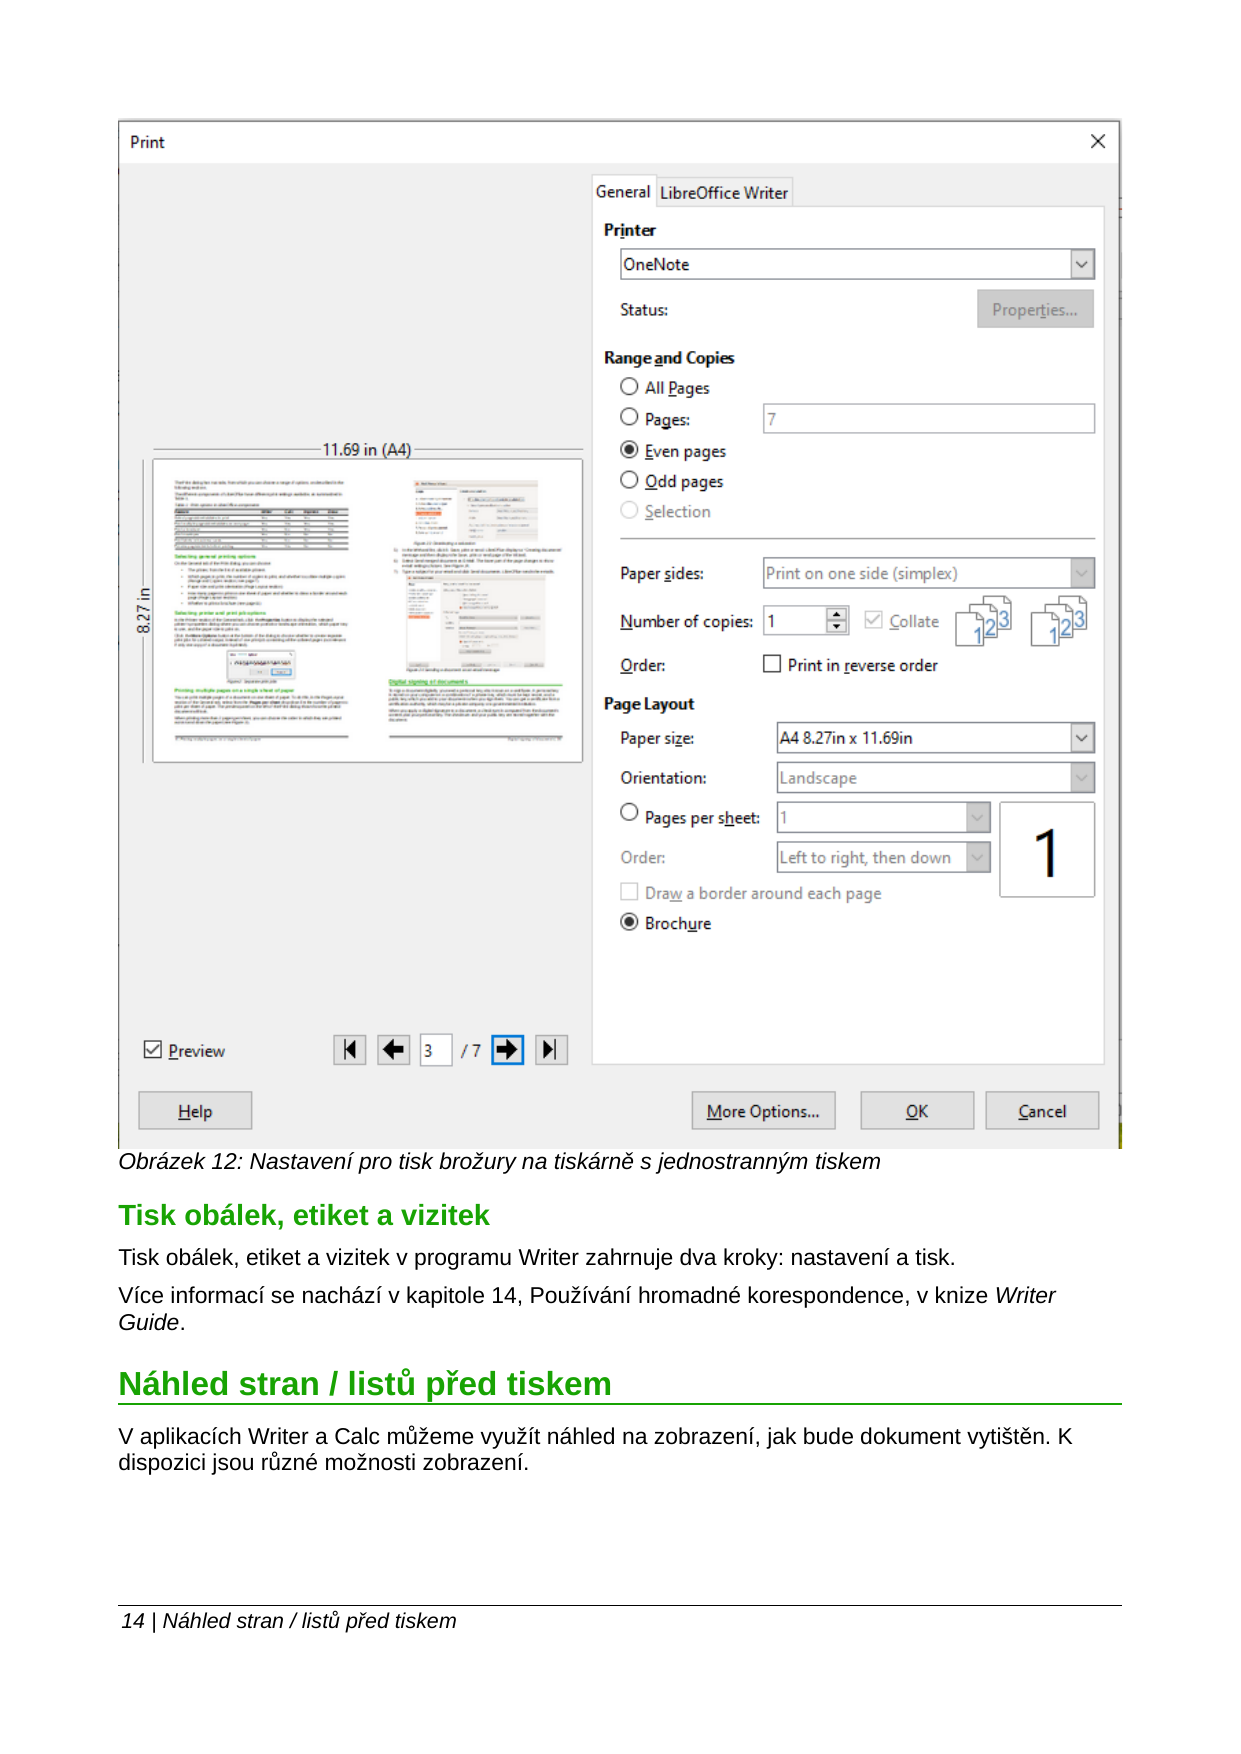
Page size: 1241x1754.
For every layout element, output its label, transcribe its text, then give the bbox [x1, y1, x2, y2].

list Více informací se nachází v kapitole 14, Používání hromadné korespondence, v knize Writer Guide. [118, 1282, 1122, 1335]
text Obrázek 12: Nastavení pro tisk brožury na tiskárně s jednostranným tiskem [118, 1149, 1122, 1174]
picture [118, 118, 1123, 1149]
subtitle Náhled stran / listů před tiskem [118, 1364, 1122, 1403]
text V aplikacích Writer a Calc můžeme využít náhled na zobrazení, jak bude dokument vytištěn. K dispozici jsou různé možnosti zobrazení. [118, 1423, 1122, 1475]
text Tisk obálek, etiket a vizitek v programu Writer zahrnuje dva kroky: nastavení a tisk. [118, 1243, 1122, 1270]
subtitle Tisk obálek, etiket a vizitek [118, 1198, 1122, 1232]
